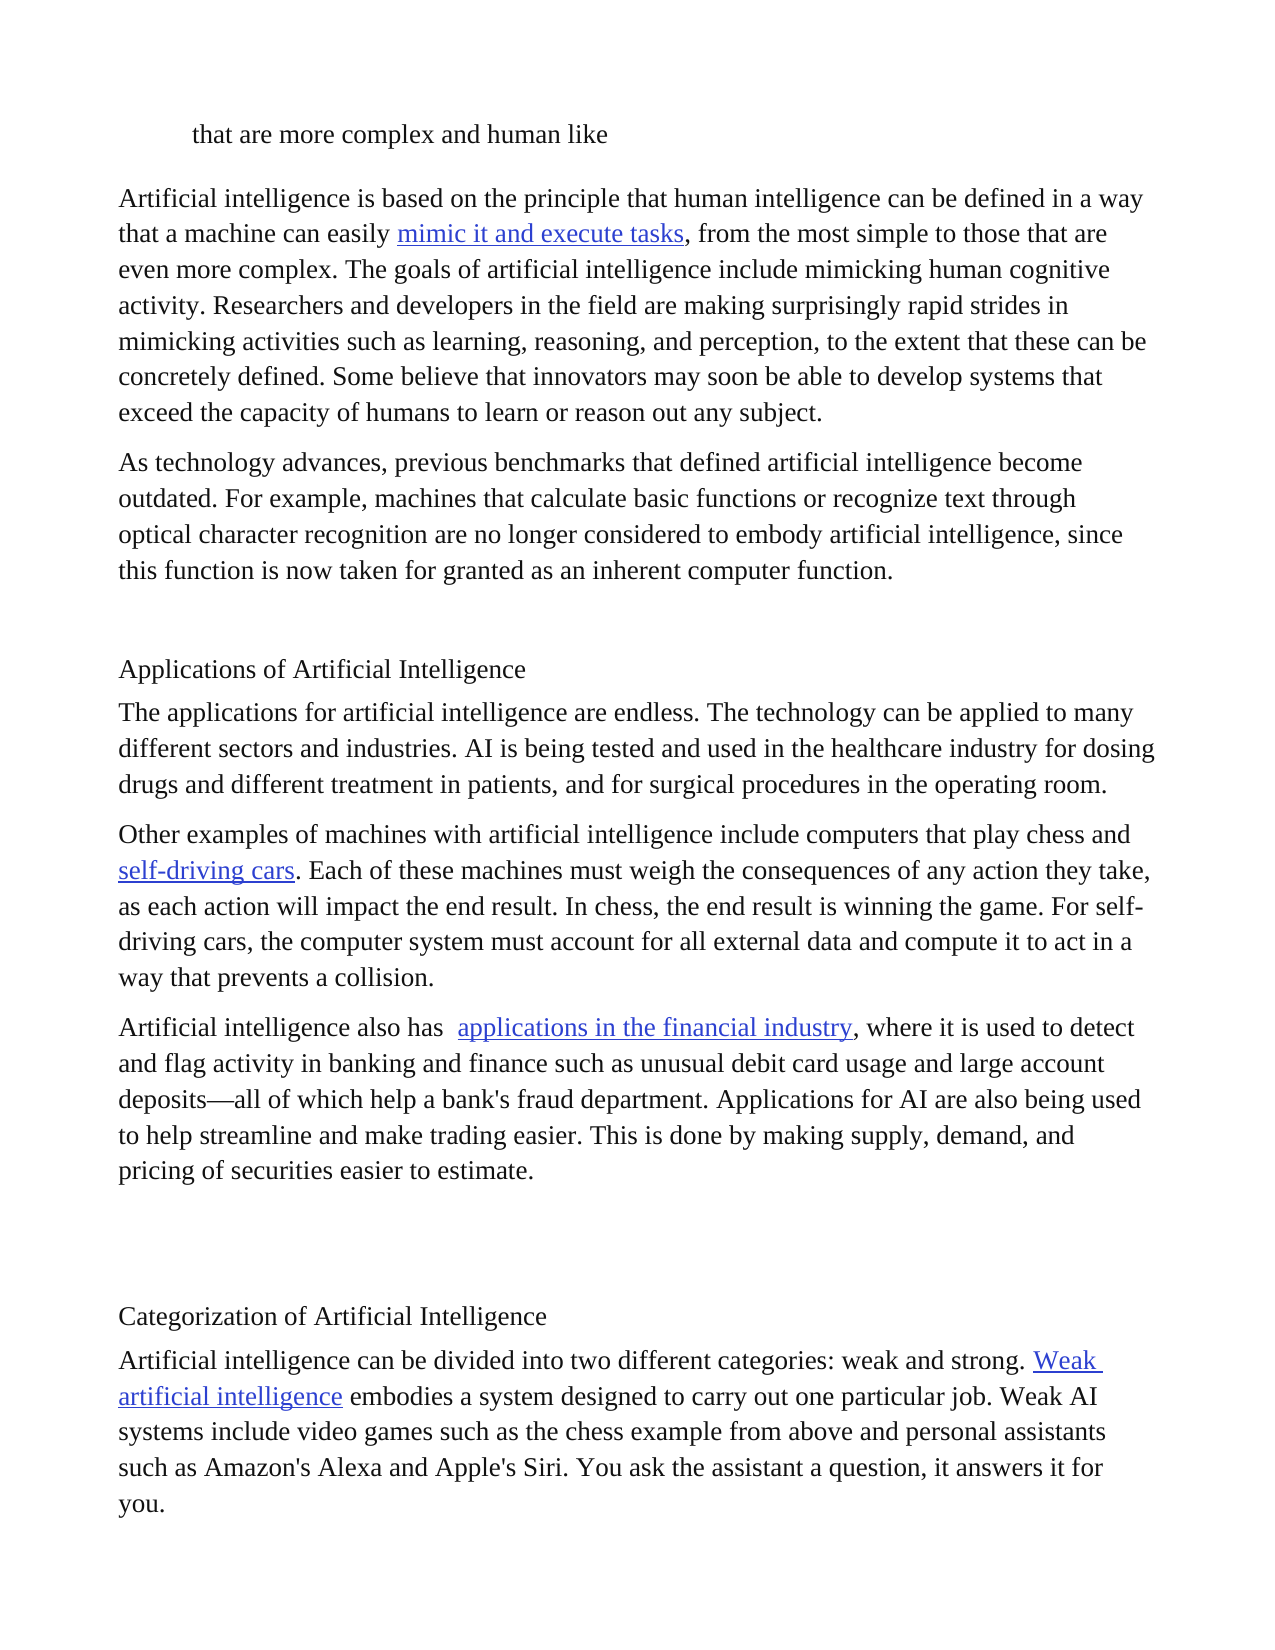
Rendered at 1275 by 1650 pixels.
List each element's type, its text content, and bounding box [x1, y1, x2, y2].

text As technology advances, previous benchmarks that defined artificial intelligence become outdated. For example, machines that calculate basic functions or recognize text through optical character recognition are no longer considered to embody artificial intelligence, since this function is now taken for granted as an inherent computer function. [118, 447, 1157, 585]
list that are more complex and human like [162, 118, 1157, 149]
text The applications for artificial intelligence are endless. The technology can be applied to many different sectors and industries. AI is being tested and used in the healthcare industry for dosing drugs and different treatment in patients, and for surgical procedures in the operating room. [118, 697, 1157, 799]
text Artificial intelligence also has applications in the financial industry, where it is used to detect and flag activity in banking and finance such as unusual debit card usage and large account deposits—all of which help a bank's fraud department. Applications for AI are also being used to help streamline and make trading easier. This is done by making supply, demand, and pricing of securities easier to estimate. [118, 1012, 1157, 1186]
text Other examples of machines with artificial intelligence include computers that play chess and self-driving cars. Each of these machines must weigh the consequences of any action they take, as each action will impact the end result. In chess, the end result is winning the game. For self-driving cars, the computer system must account for all external data and compute it to act in a way that prevents a collision. [118, 818, 1157, 992]
text Artificial intelligence is based on the principle that human intelligence can be defined in a way that a machine can easily mimic it and execute tasks, from the most simple to those that are even more complex. The goals of artificial intelligence include mimicking human cognitive activity. Researchers and developers in the field are making surprisingly rapid strides in mimicking activities such as learning, reasoning, and perception, to the extent that these can be concretely defined. Some believe that innovators may soon be able to develop systems that exceed the capacity of humans to learn or reason out any subject. [118, 182, 1157, 427]
text Artificial intelligence can be divided into two different categories: weak and strong. Weak artificial intelligence embodies a system designed to carry out one particular job. Weak AI systems include video games such as the chess example from above and personal assistants such as Amazon's Alexa and Apple's Siri. You ask the assistant a question, it answers it for you. [118, 1344, 1157, 1518]
text Applications of Artificial Intelligence [118, 653, 1157, 684]
text Categorization of Artificial Intelligence [118, 1300, 1157, 1332]
